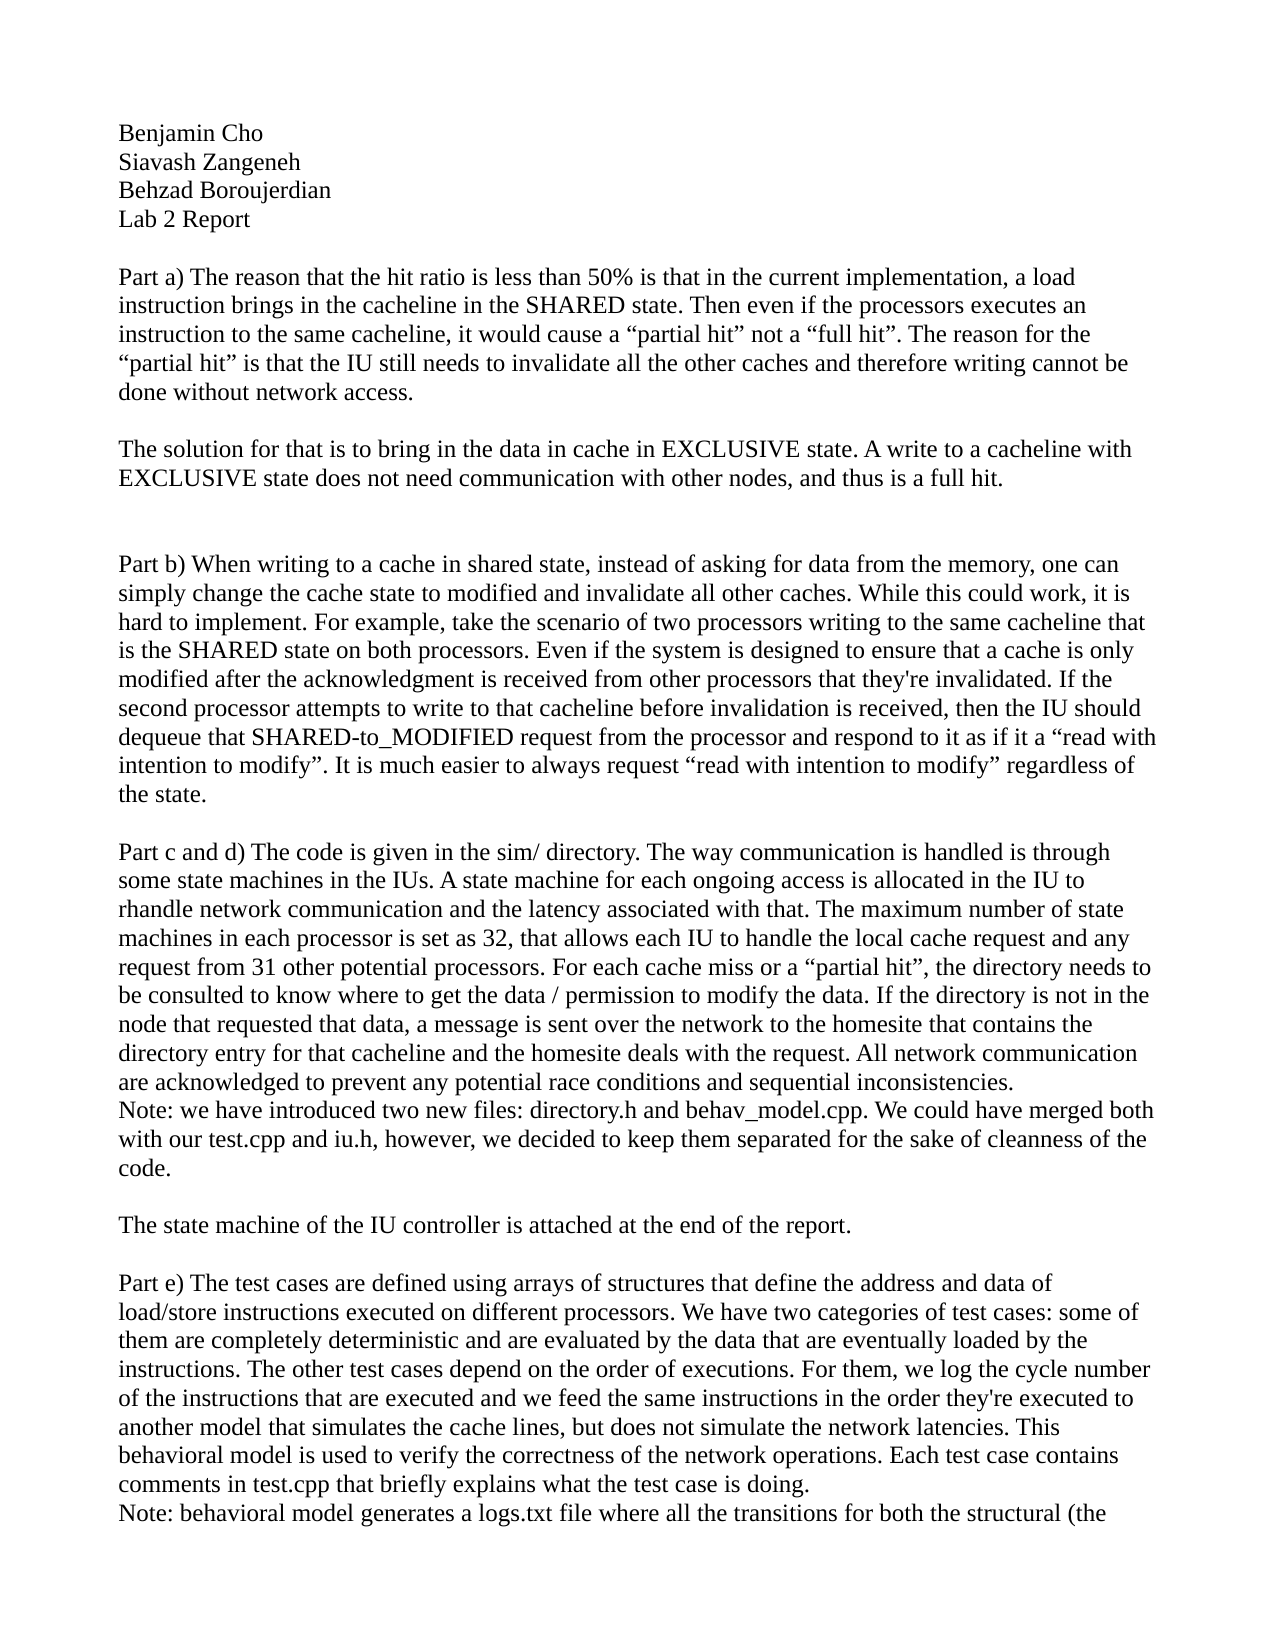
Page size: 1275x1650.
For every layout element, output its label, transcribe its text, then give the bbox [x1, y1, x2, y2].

text Note: we have introduced two new files: directory.h and behav_model.cpp. We could have merged both with our test.cpp and iu.h, however, we decided to keep them separated for the sake of cleanness of the code. [118, 1096, 1157, 1182]
text Siavash Zangeneh [118, 147, 1157, 176]
text Part a) The reason that the hit ratio is less than 50% is that in the current implementation, a load instruction brings in the cacheline in the SHARED state. Then even if the processors executes an instruction to the same cacheline, it would cause a “partial hit” not a “full hit”. The reason for the “partial hit” is that the IU still needs to invalidate all the other caches and therefore writing cannot be done without network access. [118, 262, 1157, 406]
text Benjamin Cho [118, 118, 1157, 147]
text Part b) When writing to a cache in shared state, instead of asking for data from the memory, one can simply change the cache state to modified and invalidate all other caches. While this could work, it is hard to implement. For example, take the scenario of two processors writing to the same cacheline that is the SHARED state on both processors. Even if the system is designed to ensure that a cache is only modified after the acknowledgment is received from other processors that they're invalidated. If the second processor attempts to write to that cacheline before invalidation is received, then the IU should dequeue that SHARED-to_MODIFIED request from the processor and respond to it as if it a “read with intention to modify”. It is much easier to always request “read with intention to modify” regardless of the state. [118, 549, 1157, 808]
text Part e) The test cases are defined using arrays of structures that define the address and data of load/store instructions executed on different processors. We have two categories of test cases: some of them are completely deterministic and are evaluated by the data that are eventually loaded by the instructions. The other test cases depend on the order of executions. For them, we log the cycle number of the instructions that are executed and we feed the same instructions in the order they're executed to another model that simulates the cache lines, but does not simulate the network latencies. This behavioral model is used to verify the correctness of the network operations. Each test case contains comments in test.cpp that briefly explains what the test case is doing. [118, 1268, 1157, 1498]
text The solution for that is to bring in the data in cache in EXCLUSIVE state. A write to a cacheline with EXCLUSIVE state does not need communication with other nodes, and thus is a full hit. [118, 434, 1157, 492]
text Part c and d) The code is given in the sim/ directory. The way communication is handled is through some state machines in the IUs. A state machine for each ongoing access is allocated in the IU to rhandle network communication and the latency associated with that. The maximum number of state machines in each processor is set as 32, that allows each IU to handle the local cache request and any request from 31 other potential processors. For each cache miss or a “partial hit”, the directory needs to be consulted to know where to get the data / permission to modify the data. If the directory is not in the node that requested that data, a message is sent over the network to the homesite that contains the directory entry for that cacheline and the homesite deals with the request. All network communication are acknowledged to prevent any potential race conditions and sequential inconsistencies. [118, 837, 1157, 1096]
text The state machine of the IU controller is attached at the end of the report. [118, 1211, 1157, 1239]
text Behzad Boroujerdian [118, 176, 1157, 204]
text Note: behavioral model generates a logs.txt file where all the transitions for both the structural (the [118, 1498, 1157, 1527]
text Lab 2 Report [118, 204, 1157, 233]
